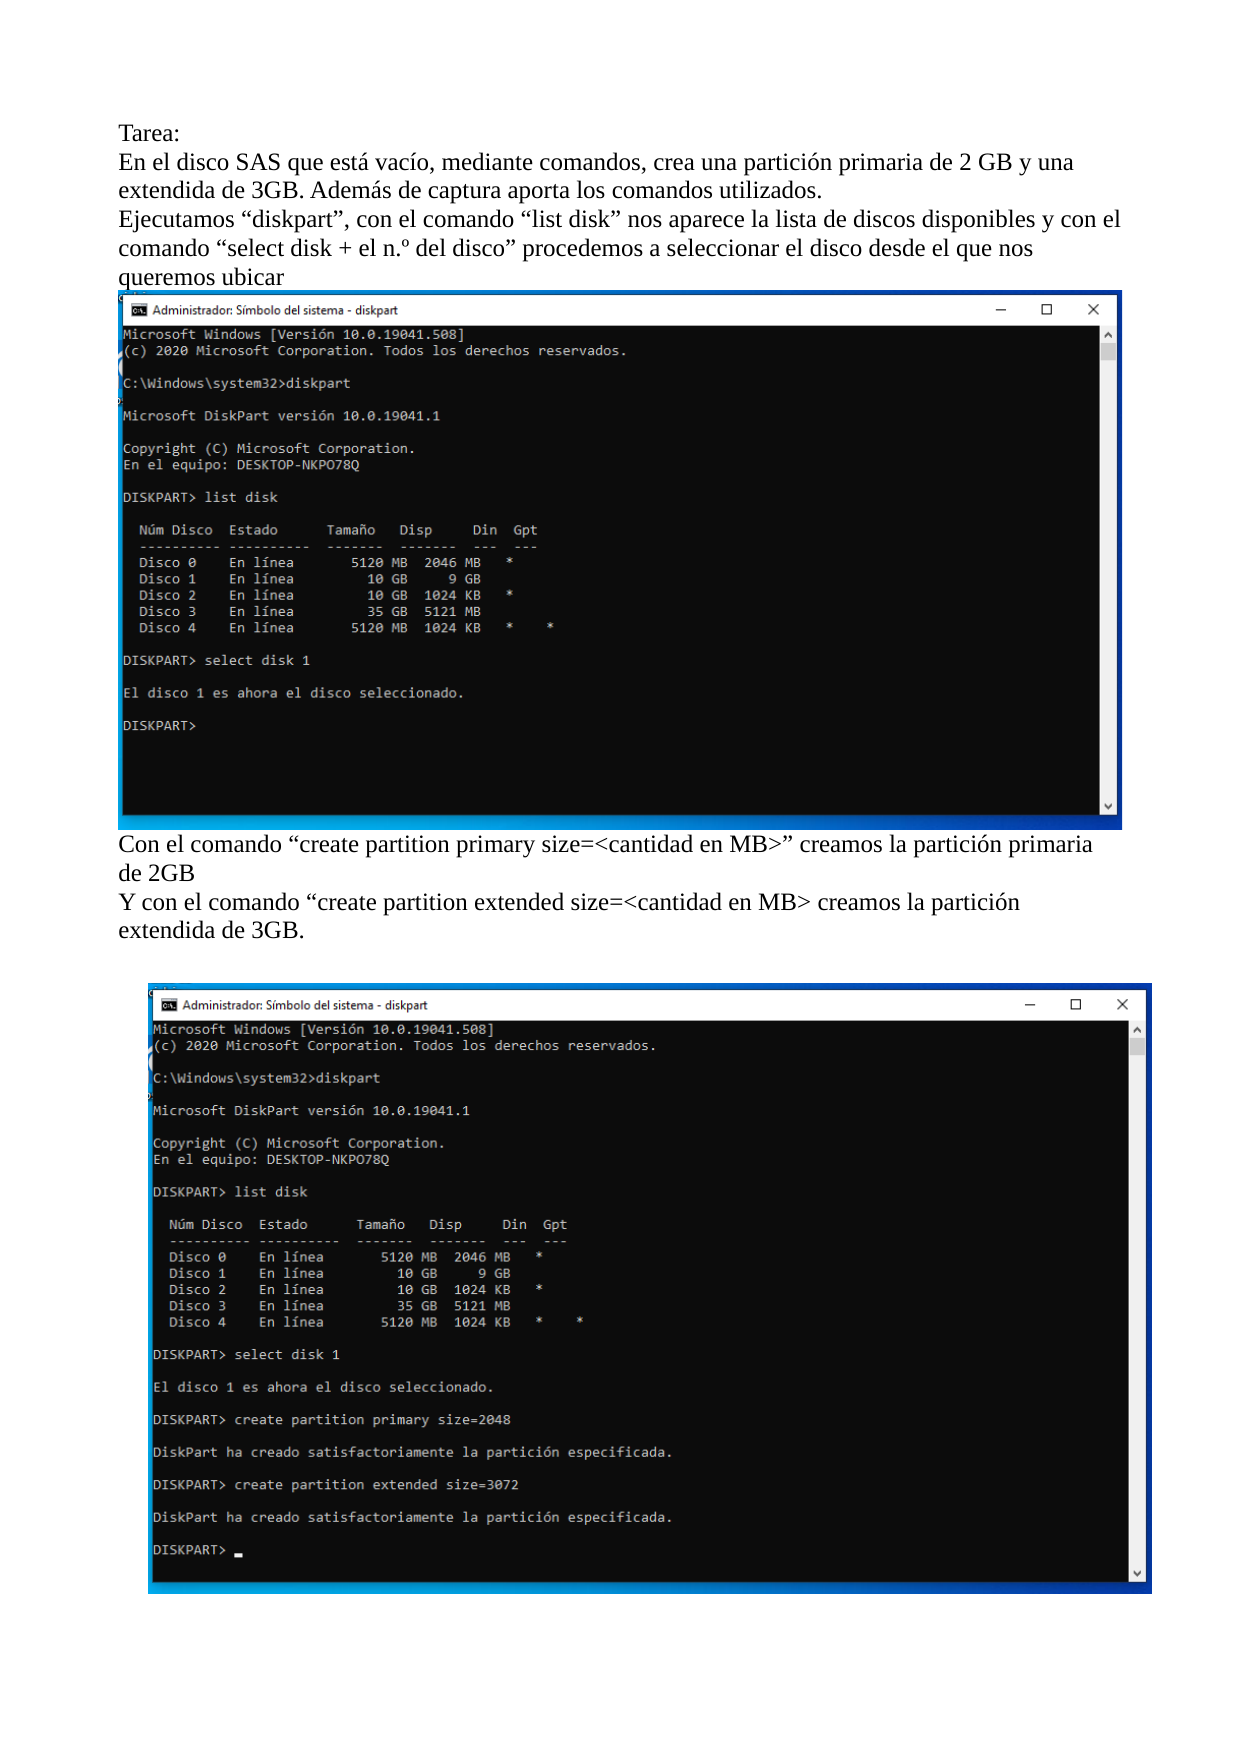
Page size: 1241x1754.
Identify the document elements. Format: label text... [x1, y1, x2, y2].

text Tarea: [118, 118, 1122, 147]
text En el disco SAS que está vacío, mediante comandos, crea una partición primaria de 2 GB y una extendida de 3GB. Además de captura aporta los comandos utilizados. [118, 147, 1122, 204]
text Y con el comando “create partition extended size=<cantidad en MB> creamos la partición extendida de 3GB. [118, 887, 1122, 944]
picture [148, 983, 1152, 1594]
picture [118, 290, 1123, 830]
text Ejecutamos “diskpart”, con el comando “list disk” nos aparece la lista de discos disponibles y con el comando “select disk + el n.º del disco” procedemos a seleccionar el disco desde el que nos queremos ubicar [118, 204, 1122, 290]
text Con el comando “create partition primary size=<cantidad en MB>” creamos la partición primaria de 2GB [118, 830, 1122, 887]
